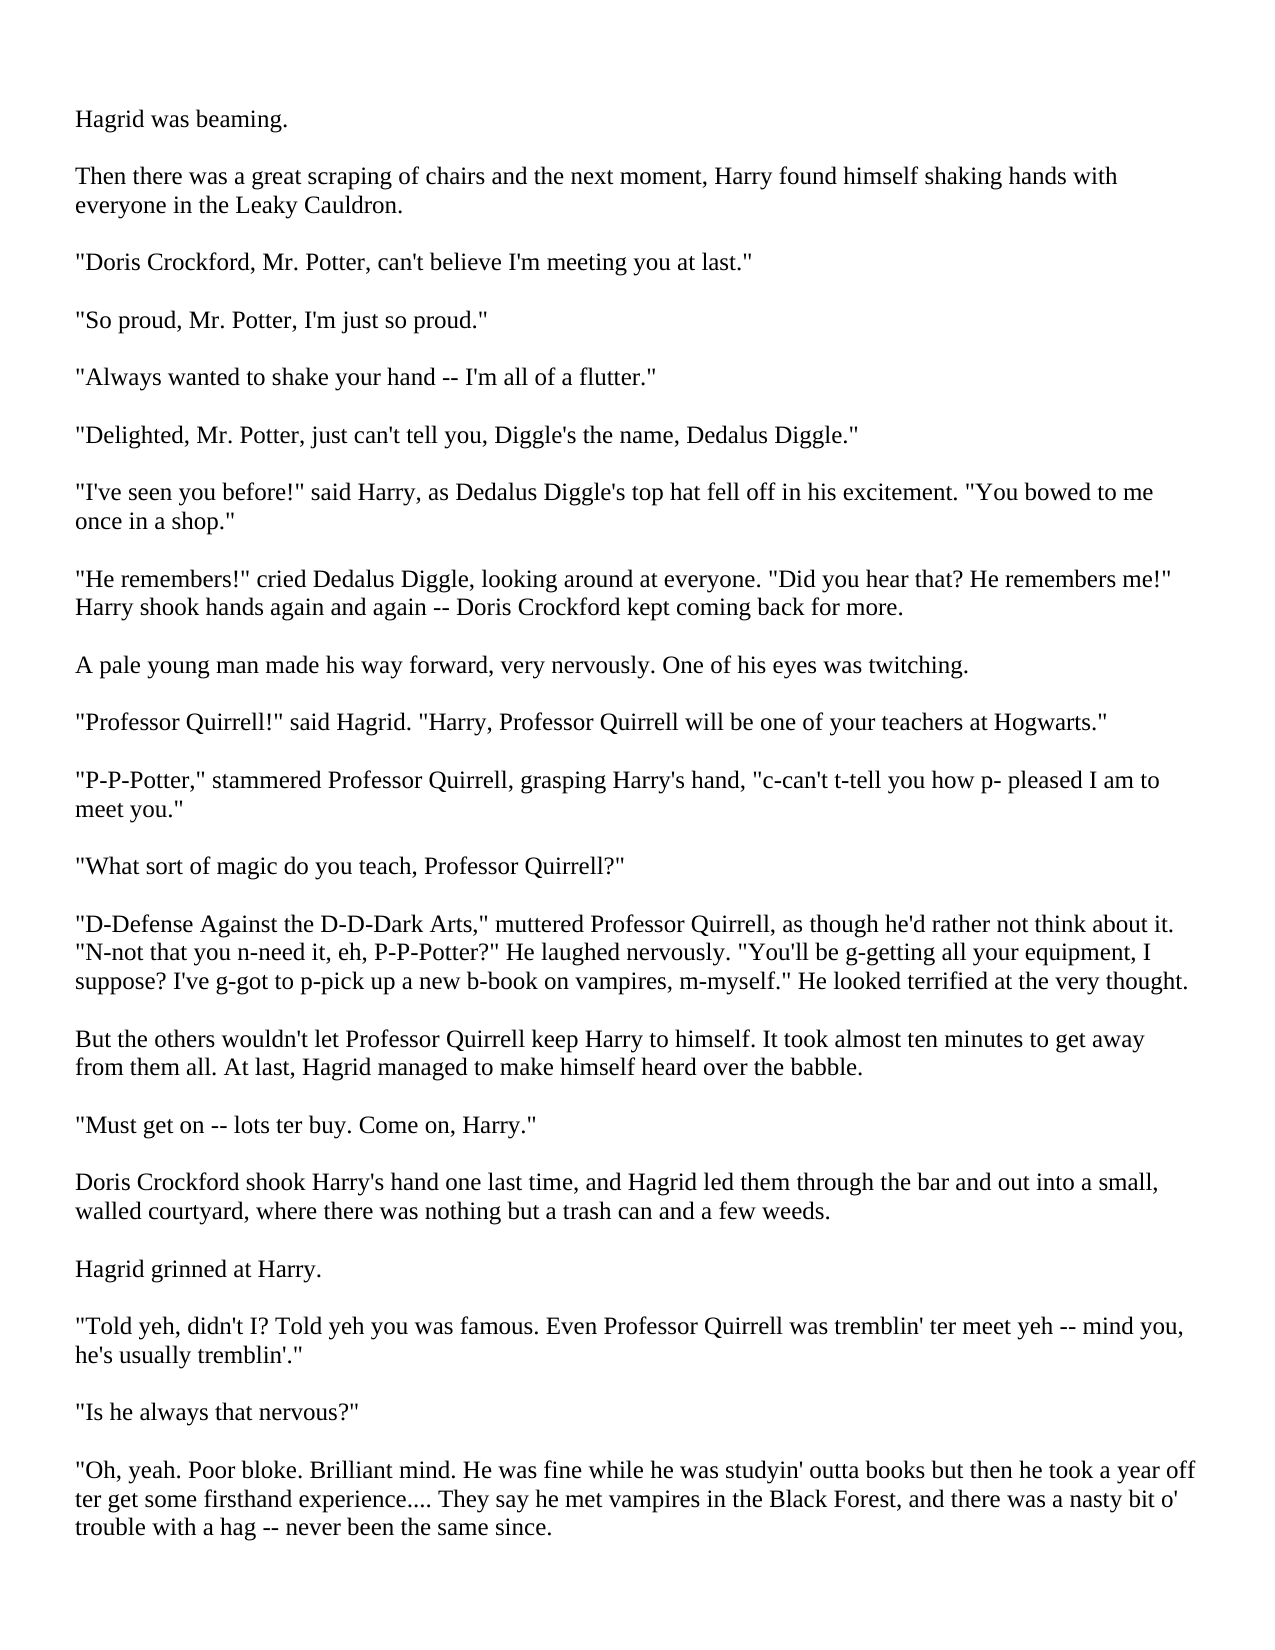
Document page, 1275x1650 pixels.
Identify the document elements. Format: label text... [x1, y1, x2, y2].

text Hagrid was beaming. [75, 104, 1200, 132]
text Then there was a great scraping of chairs and the next moment, Harry found himself shaking hands with everyone in the Leaky Cauldron. [75, 161, 1200, 219]
text "Doris Crockford, Mr. Potter, can't believe I'm meeting you at last." [75, 247, 1200, 276]
text "Delighted, Mr. Potter, just can't tell you, Diggle's the name, Dedalus Diggle." [75, 420, 1200, 449]
text "D-Defense Against the D-D-Dark Arts," muttered Professor Quirrell, as though he'd rather not think about it. "N-not that you n-need it, eh, P-P-Potter?" He laughed nervously. "You'll be g-getting all your equipment, I suppose? I've g-got to p-pick up a new b-book on vampires, m-myself." He looked terrified at the very thought. [75, 909, 1200, 995]
text "Must get on -- lots ter buy. Come on, Harry." [75, 1110, 1200, 1139]
text "So proud, Mr. Potter, I'm just so proud." [75, 305, 1200, 334]
text "Oh, yeah. Poor bloke. Brilliant mind. He was fine while he was studyin' outta books but then he took a year off ter get some firsthand experience.... They say he met vampires in the Black Forest, and there was a nasty bit o' trouble with a hag -- never been the same since. [75, 1455, 1200, 1541]
text "Always wanted to shake your hand -- I'm all of a flutter." [75, 362, 1200, 391]
text But the others wouldn't let Professor Quirrell keep Harry to himself. It took almost ten minutes to get away from them all. At last, Hagrid managed to make himself heard over the babble. [75, 1024, 1200, 1081]
text Doris Crockford shook Harry's hand one last time, and Hagrid led them through the bar and out into a small, walled courtyard, where there was nothing but a trash can and a few weeds. [75, 1167, 1200, 1225]
text "I've seen you before!" said Harry, as Dedalus Diggle's top hat fell off in his excitement. "You bowed to me once in a shop." [75, 477, 1200, 535]
text Hagrid grinned at Harry. [75, 1254, 1200, 1282]
text "Is he always that nervous?" [75, 1397, 1200, 1426]
text "Professor Quirrell!" said Hagrid. "Harry, Professor Quirrell will be one of your teachers at Hogwarts." [75, 707, 1200, 736]
text "He remembers!" cried Dedalus Diggle, looking around at everyone. "Did you hear that? He remembers me!" Harry shook hands again and again -- Doris Crockford kept coming back for more. [75, 564, 1200, 621]
text A pale young man made his way forward, very nervously. One of his eyes was twitching. [75, 650, 1200, 679]
text "What sort of magic do you teach, Professor Quirrell?" [75, 851, 1200, 880]
text "Told yeh, didn't I? Told yeh you was famous. Even Professor Quirrell was tremblin' ter meet yeh -- mind you, he's usually tremblin'." [75, 1311, 1200, 1369]
text "P-P-Potter," stammered Professor Quirrell, grasping Harry's hand, "c-can't t-tell you how p- pleased I am to meet you." [75, 765, 1200, 822]
